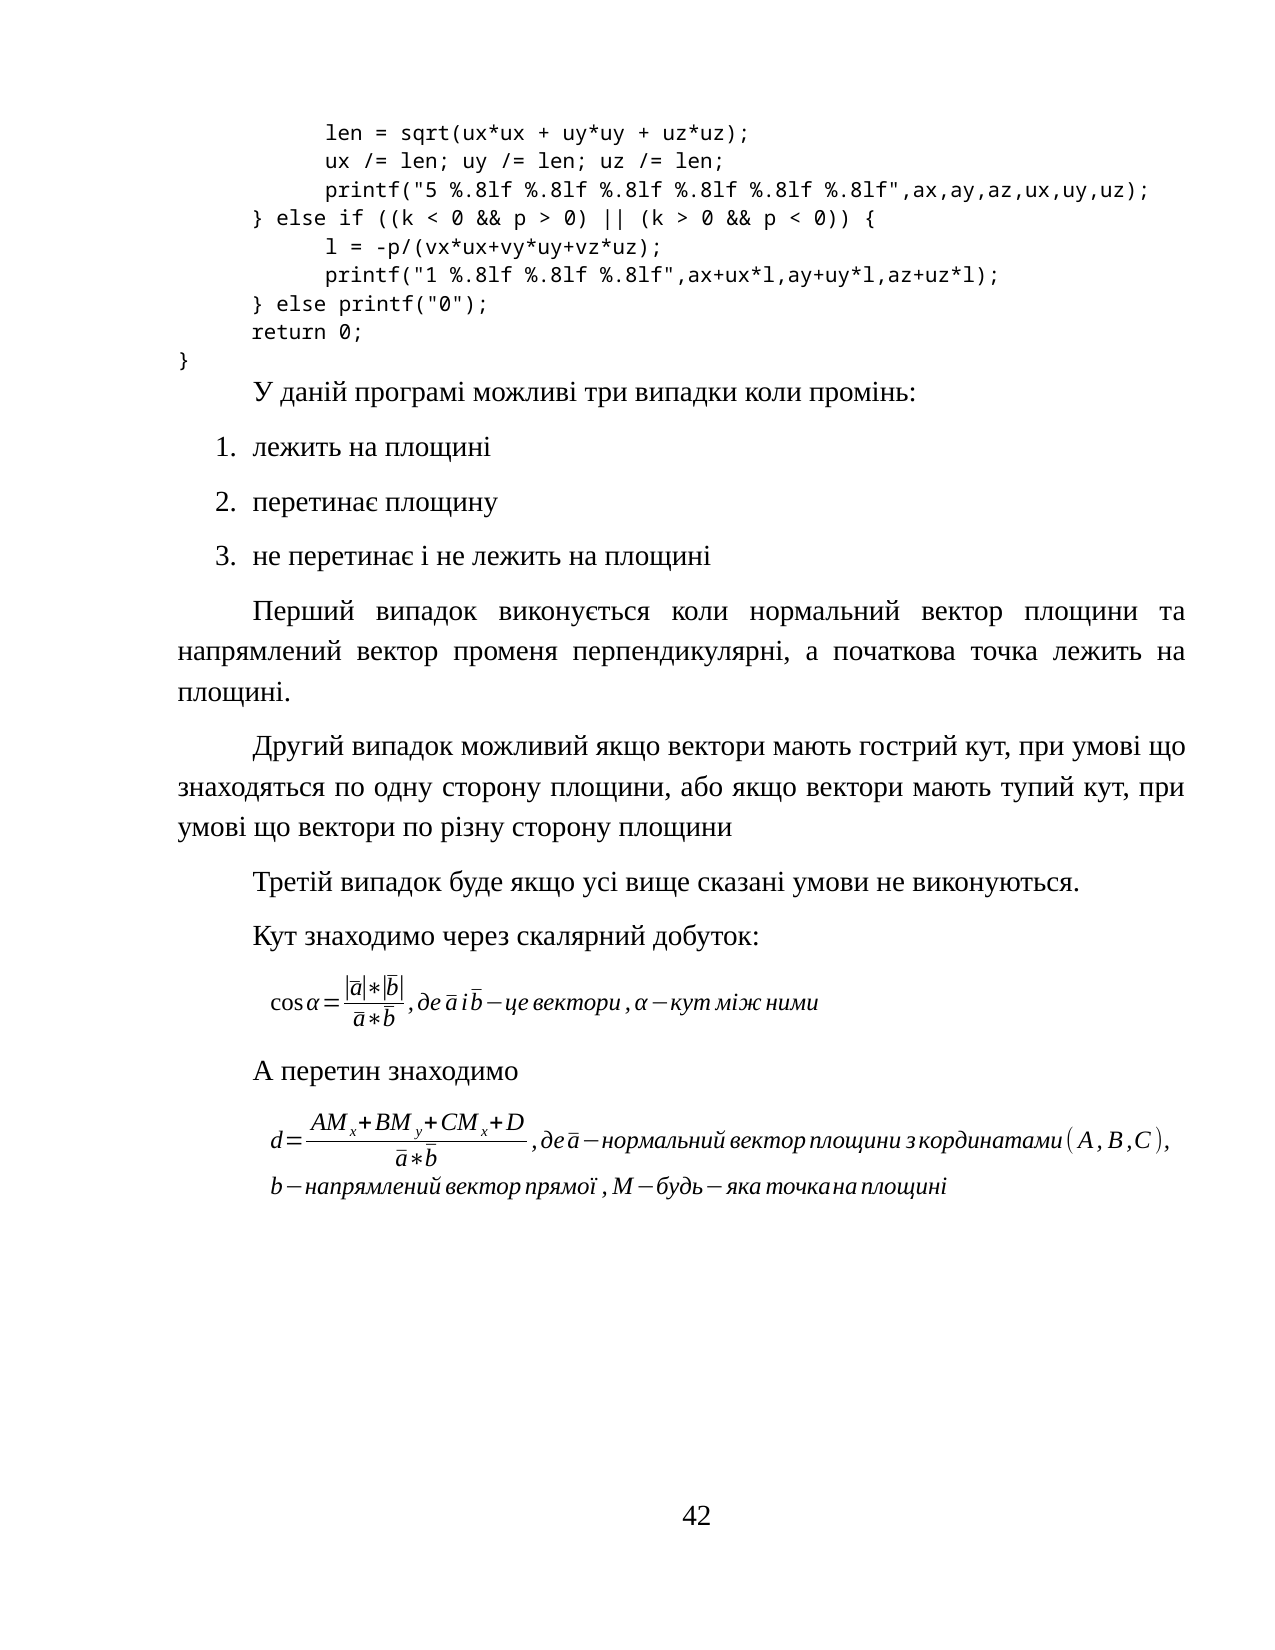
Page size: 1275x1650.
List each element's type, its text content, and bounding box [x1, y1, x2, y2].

text return 0; [177, 317, 1186, 346]
text Кут знаходимо через скалярний добуток: [177, 918, 1186, 952]
list перетинає площину [215, 484, 1186, 517]
text А перетин знаходимо [177, 1053, 1186, 1087]
text } [177, 346, 1186, 374]
text len = sqrt(ux*ux + uy*uy + uz*uz); [177, 118, 1186, 147]
text ux /= len; uy /= len; uz /= len; [177, 147, 1186, 175]
text l = -p/(vx*ux+vy*uy+vz*uz); [177, 232, 1186, 260]
text Перший випадок виконується коли нормальний вектор площини та напрямлений вектор променя перпендикулярні, а початкова точка лежить на площині. [177, 593, 1186, 707]
text Другий випадок можливий якщо вектори мають гострий кут, при умові що знаходяться по одну сторону площини, або якщо вектори мають тупий кут, при умові що вектори по різну сторону площини [177, 728, 1186, 842]
text printf("5 %.8lf %.8lf %.8lf %.8lf %.8lf %.8lf",ax,ay,az,ux,uy,uz); [177, 175, 1186, 203]
text У даній програмі можливі три випадки коли промінь: [177, 374, 1186, 408]
text Третій випадок буде якщо усі вище сказані умови не виконуються. [177, 864, 1186, 897]
text } else printf("0"); [177, 289, 1186, 317]
list не перетинає і не лежить на площині [215, 538, 1186, 572]
text } else if ((k < 0 && p > 0) || (k > 0 && p < 0)) { [177, 203, 1186, 232]
text printf("1 %.8lf %.8lf %.8lf",ax+ux*l,ay+uy*l,az+uz*l); [177, 260, 1186, 289]
list лежить на площині [215, 429, 1186, 462]
